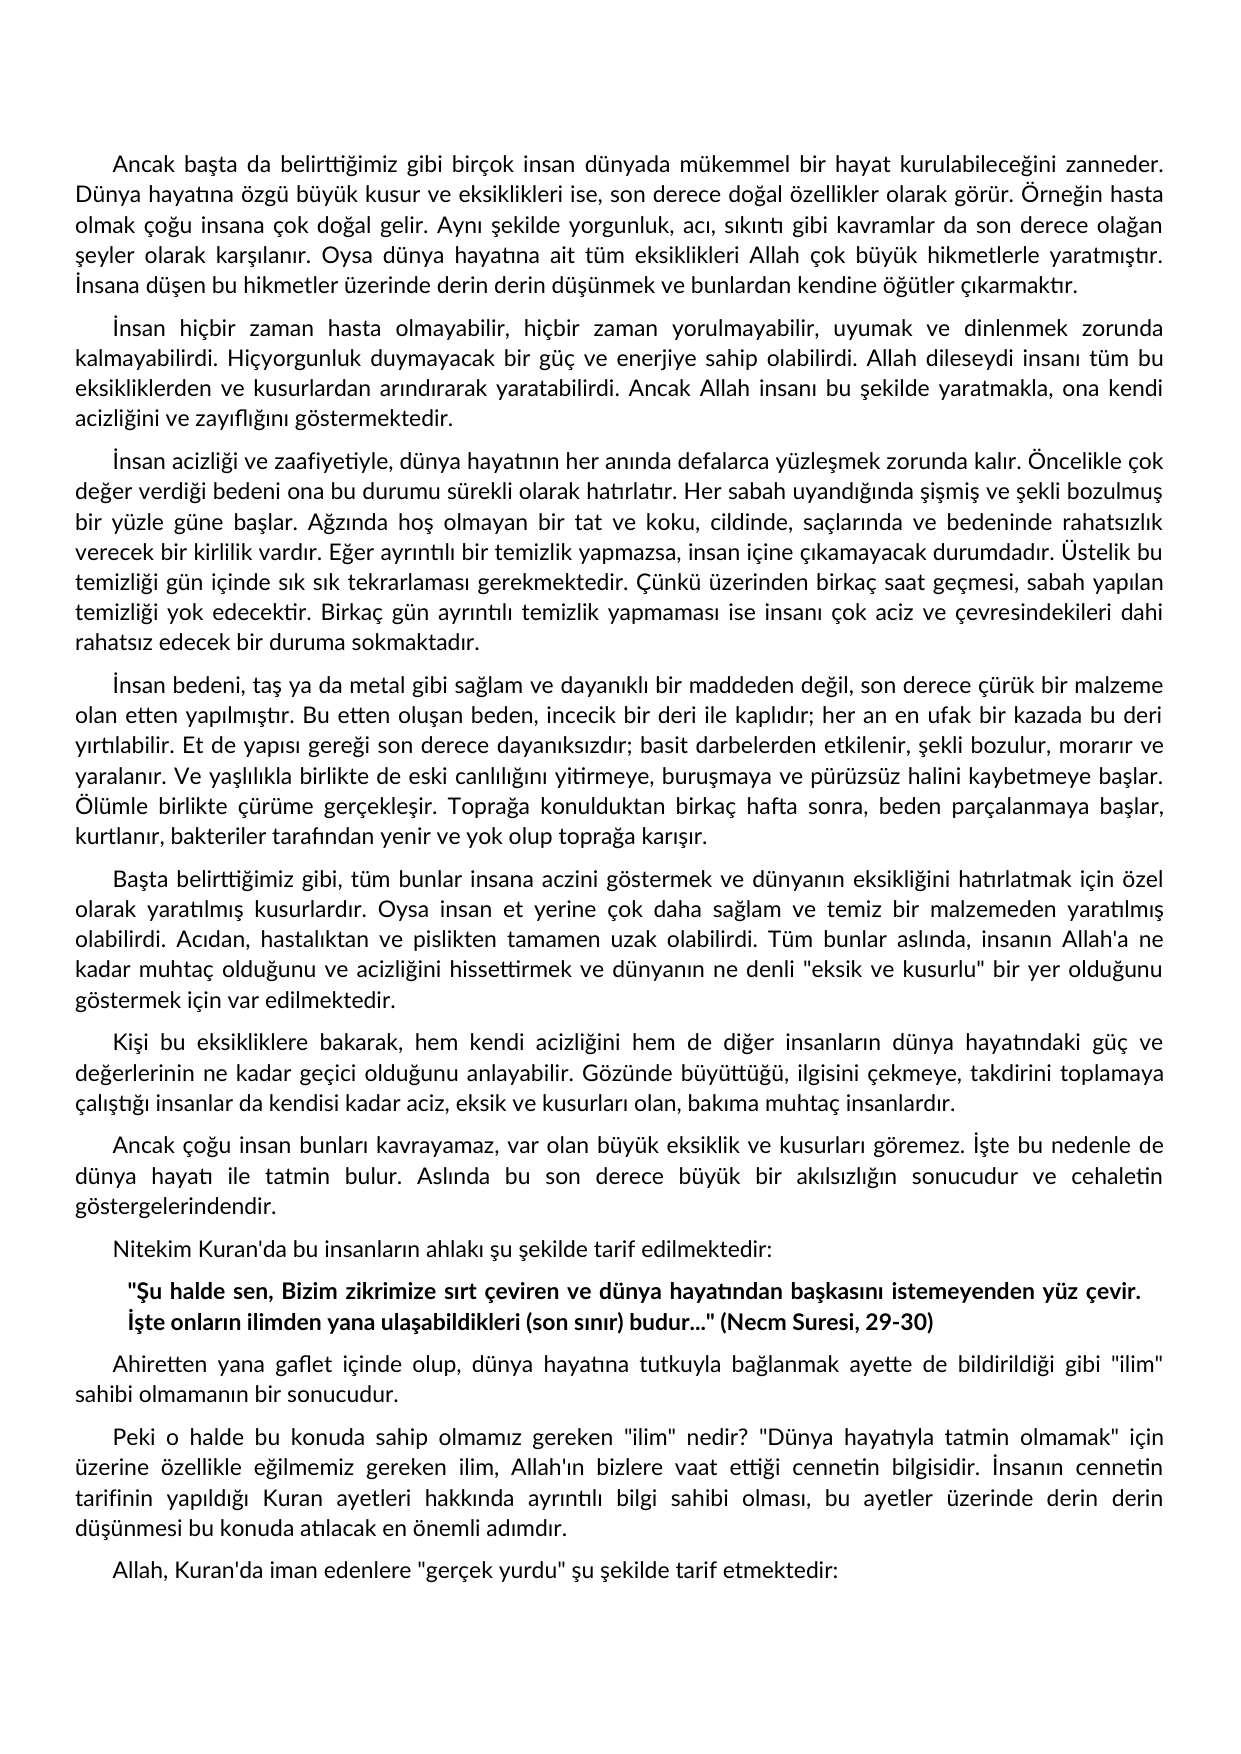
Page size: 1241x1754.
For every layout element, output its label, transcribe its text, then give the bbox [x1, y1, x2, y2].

text Nitekim Kuran'da bu insanların ahlakı şu şekilde tarif edilmektedir: [75, 1234, 1165, 1262]
text Başta belirttiğimiz gibi, tüm bunlar insana aczini göstermek ve dünyanın eksikliğini hatırlatmak için özel olarak yaratılmış kusurlardır. Oysa insan et yerine çok daha sağlam ve temiz bir malzemeden yaratılmış olabilirdi. Acıdan, hastalıktan ve pislikten tamamen uzak olabilirdi. Tüm bunlar aslında, insanın Allah'a ne kadar muhtaç olduğunu ve acizliğini hissettirmek ve dünyanın ne denli "eksik ve kusurlu" bir yer olduğunu göstermek için var edilmektedir. [75, 864, 1165, 1013]
text "Şu halde sen, Bizim zikrimize sırt çeviren ve dünya hayatından başkasını istemeyenden yüz çevir. İşte onların ilimden yana ulaşabildikleri (son sınır) budur..." (Necm Suresi, 29-30) [127, 1277, 1143, 1335]
text Ancak çoğu insan bunları kavrayamaz, var olan büyük eksiklik ve kusurları göremez. İşte bu nedenle de dünya hayatı ile tatmin bulur. Aslında bu son derece büyük bir akılsızlığın sonucudur ve cehaletin göstergelerindendir. [75, 1131, 1165, 1219]
text Kişi bu eksikliklere bakarak, hem kendi acizliğini hem de diğer insanların dünya hayatındaki güç ve değerlerinin ne kadar geçici olduğunu anlayabilir. Gözünde büyüttüğü, ilgisini çekmeye, takdirini toplamaya çalıştığı insanlar da kendisi kadar aciz, eksik ve kusurları olan, bakıma muhtaç insanlardır. [75, 1028, 1165, 1116]
text Allah, Kuran'da iman edenlere "gerçek yurdu" şu şekilde tarif etmektedir: [75, 1556, 1165, 1584]
text Ahiretten yana gaflet içinde olup, dünya hayatına tutkuyla bağlanmak ayette de bildirildiği gibi "ilim" sahibi olmamanın bir sonucudur. [75, 1350, 1165, 1408]
text İnsan acizliği ve zaafiyetiyle, dünya hayatının her anında defalarca yüzleşmek zorunda kalır. Öncelikle çok değer verdiği bedeni ona bu durumu sürekli olarak hatırlatır. Her sabah uyandığında şişmiş ve şekli bozulmuş bir yüzle güne başlar. Ağzında hoş olmayan bir tat ve koku, cildinde, saçlarında ve bedeninde rahatsızlık verecek bir kirlilik vardır. Eğer ayrıntılı bir temizlik yapmazsa, insan içine çıkamayacak durumdadır. Üstelik bu temizliği gün içinde sık sık tekrarlaması gerekmektedir. Çünkü üzerinden birkaç saat geçmesi, sabah yapılan temizliği yok edecektir. Birkaç gün ayrıntılı temizlik yapmaması ise insanı çok aciz ve çevresindekileri dahi rahatsız edecek bir duruma sokmaktadır. [75, 447, 1165, 656]
text İnsan hiçbir zaman hasta olmayabilir, hiçbir zaman yorulmayabilir, uyumak ve dinlenmek zorunda kalmayabilirdi. Hiçyorgunluk duymayacak bir güç ve enerjiye sahip olabilirdi. Allah dileseydi insanı tüm bu eksikliklerden ve kusurlardan arındırarak yaratabilirdi. Ancak Allah insanı bu şekilde yaratmakla, ona kendi acizliğini ve zayıflığını göstermektedir. [75, 313, 1165, 432]
text İnsan bedeni, taş ya da metal gibi sağlam ve dayanıklı bir maddeden değil, son derece çürük bir malzeme olan etten yapılmıştır. Bu etten oluşan beden, incecik bir deri ile kaplıdır; her an en ufak bir kazada bu deri yırtılabilir. Et de yapısı gereği son derece dayanıksızdır; basit darbelerden etkilenir, şekli bozulur, morarır ve yaralanır. Ve yaşlılıkla birlikte de eski canlılığını yitirmeye, buruşmaya ve pürüzsüz halini kaybetmeye başlar. Ölümle birlikte çürüme gerçekleşir. Toprağa konulduktan birkaç hafta sonra, beden parçalanmaya başlar, kurtlanır, bakteriler tarafından yenir ve yok olup toprağa karışır. [75, 671, 1165, 849]
text Peki o halde bu konuda sahip olmamız gereken "ilim" nedir? "Dünya hayatıyla tatmin olmamak" için üzerine özellikle eğilmemiz gereken ilim, Allah'ın bizlere vaat ettiği cennetin bilgisidir. İnsanın cennetin tarifinin yapıldığı Kuran ayetleri hakkında ayrıntılı bilgi sahibi olması, bu ayetler üzerinde derin derin düşünmesi bu konuda atılacak en önemli adımdır. [75, 1423, 1165, 1541]
text Ancak başta da belirttiğimiz gibi birçok insan dünyada mükemmel bir hayat kurulabileceğini zanneder. Dünya hayatına özgü büyük kusur ve eksiklikleri ise, son derece doğal özellikler olarak görür. Örneğin hasta olmak çoğu insana çok doğal gelir. Aynı şekilde yorgunluk, acı, sıkıntı gibi kavramlar da son derece olağan şeyler olarak karşılanır. Oysa dünya hayatına ait tüm eksiklikleri Allah çok büyük hikmetlerle yaratmıştır. İnsana düşen bu hikmetler üzerinde derin derin düşünmek ve bunlardan kendine öğütler çıkarmaktır. [75, 150, 1165, 298]
